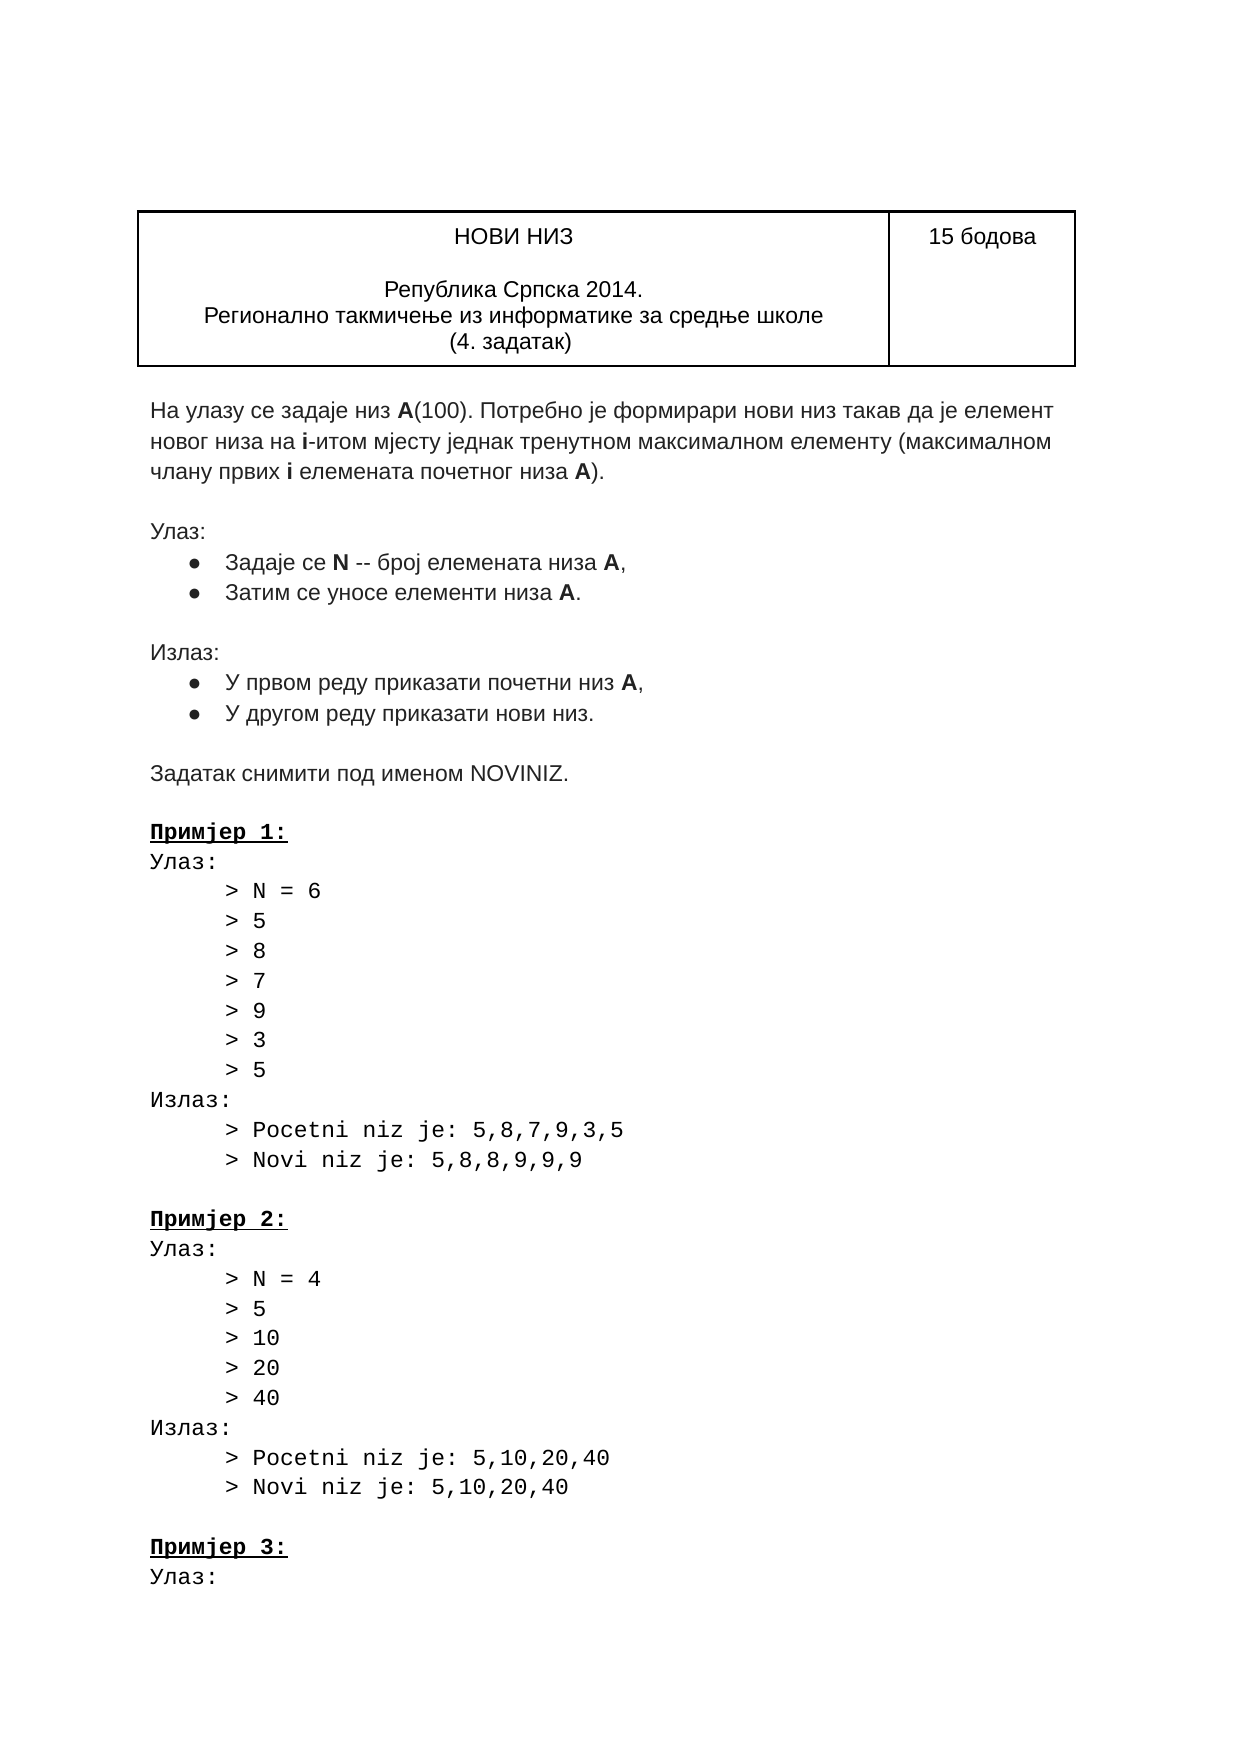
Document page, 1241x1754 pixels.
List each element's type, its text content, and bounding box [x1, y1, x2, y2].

text > N = 6 > 5 [150, 880, 1090, 936]
text > 7 [150, 969, 1090, 995]
text На улазу се задаје низ А(100). Потребно је формирари нови низ такав да је елемент новог низа на i-итом мјесту једнак тренутном максималном елементу (максималном члану првих i елемената почетног низа A). [150, 397, 1090, 484]
text > N = 4 > 5 [150, 1267, 1090, 1323]
text > 20 [150, 1357, 1090, 1382]
text Примјер 1: [150, 820, 1090, 846]
text > 10 [150, 1327, 1090, 1353]
text Излаз: [150, 1416, 1090, 1442]
text Излаз: [150, 1088, 1090, 1114]
text Улаз: [150, 1237, 1090, 1263]
table_header 15 бодова [890, 213, 1074, 365]
text Улаз: [150, 1565, 1090, 1591]
list Затим се уносе елементи низа А. [187, 579, 1090, 605]
text > 40 [150, 1386, 1090, 1412]
text > 8 [150, 939, 1090, 965]
list Задаје се N -- број елемената низа А, [187, 548, 1090, 575]
list У првом реду приказати почетни низ А, [187, 669, 1090, 696]
text > 9 > 3 [150, 999, 1090, 1055]
list У другом реду приказати нови низ. [187, 699, 1090, 726]
text > Pocetni niz je: 5,8,7,9,3,5 > Novi niz je: 5,8,8,9,9,9 [150, 1118, 1090, 1174]
text Улаз: [150, 850, 1090, 876]
text Задатак снимити под именом NOVINIZ. [150, 760, 1090, 786]
table_header НОВИ НИЗ Република Српска 2014. Регионално такмичење из информатике за средње школе (4. задатак) [139, 213, 888, 365]
text > 5 [150, 1059, 1090, 1084]
text > Pocetni niz je: 5,10,20,40 > Novi niz je: 5,10,20,40 [150, 1446, 1090, 1502]
text Примјер 2: [150, 1208, 1090, 1233]
text Улаз: [150, 518, 1090, 544]
text Излаз: [150, 639, 1090, 665]
text Примјер 3: [150, 1535, 1090, 1561]
